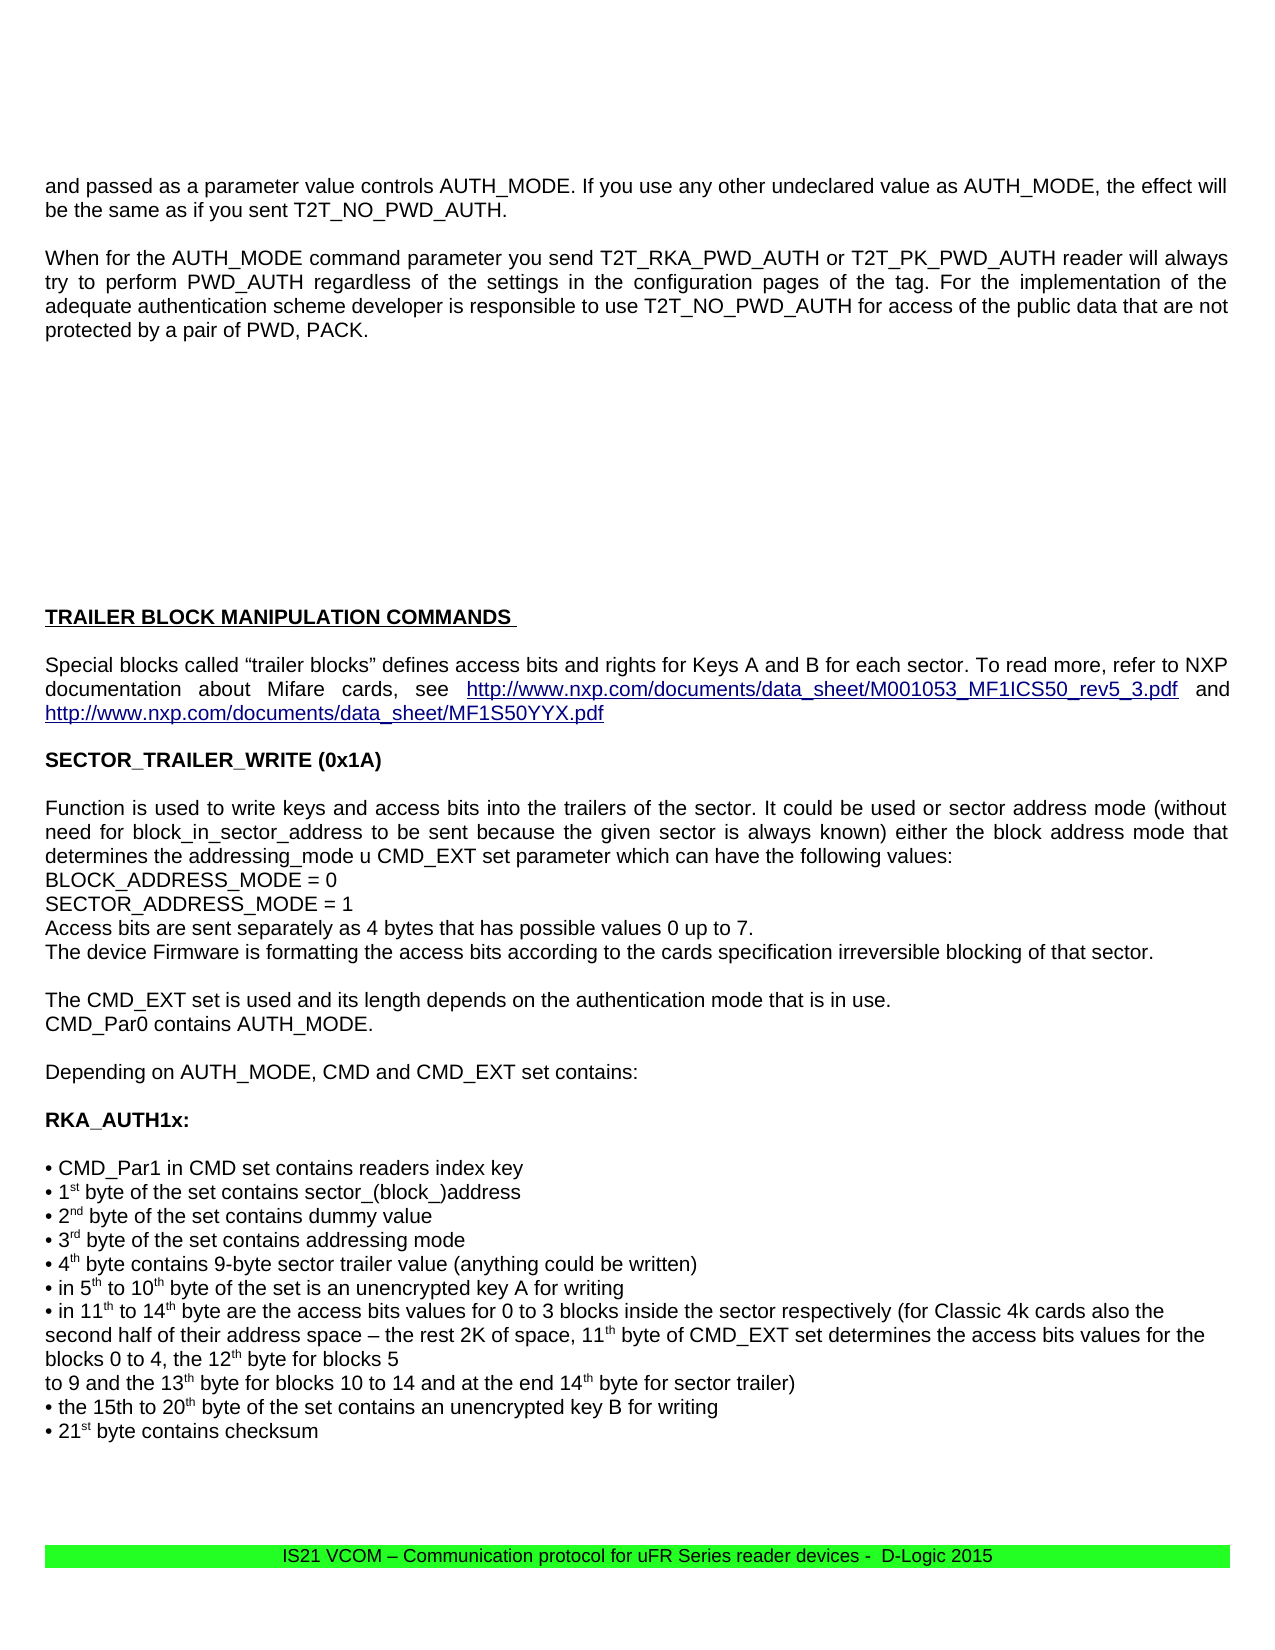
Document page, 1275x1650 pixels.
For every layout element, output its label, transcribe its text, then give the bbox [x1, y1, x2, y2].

text Access bits are sent separately as 4 bytes that has possible values 0 up to 7. [45, 916, 1230, 940]
text BLOCK_ADDRESS_MODE = 0 [45, 868, 1230, 892]
text • 4th byte contains 9-byte sector trailer value (anything could be written) [45, 1251, 1230, 1275]
text • the 15th to 20th byte of the set contains an unencrypted key B for writing [45, 1395, 1230, 1419]
text The device Firmware is formatting the access bits according to the cards specification irreversible blocking of that sector. [45, 940, 1230, 964]
text When for the AUTH_MODE command parameter you send T2T_RKA_PWD_AUTH or T2T_PK_PWD_AUTH reader will always try to perform PWD_AUTH regardless of the settings in the configuration pages of the tag. For the implementation of the adequate authentication scheme developer is responsible to use T2T_NO_PWD_AUTH for access of the public data that are not protected by a pair of PWD, PACK. [45, 246, 1230, 342]
text Function is used to write keys and access bits into the trailers of the sector. It could be used or sector address mode (without need for block_in_sector_address to be sent because the given sector is always known) either the block address mode that determines the addressing_mode u CMD_EXT set parameter which can have the following values: [45, 796, 1230, 868]
text Depending on AUTH_MODE, CMD and CMD_EXT set contains: [45, 1060, 1230, 1084]
text The CMD_EXT set is used and its length depends on the authentication mode that is in use. [45, 988, 1230, 1012]
text RKA_AUTH1x: [45, 1108, 1230, 1132]
text to 9 and the 13th byte for blocks 10 to 14 and at the end 14th byte for sector trailer) [45, 1371, 1230, 1395]
text • CMD_Par1 in CMD set contains readers index key [45, 1156, 1230, 1179]
text • in 11th to 14th byte are the access bits values for 0 to 3 blocks inside the sector respectively (for Classic 4k cards also the second half of their address space – the rest 2K of space, 11th byte of CMD_EXT set determines the access bits values for the blocks 0 to 4, the 12th byte for blocks 5 [45, 1299, 1230, 1371]
text Special blocks called “trailer blocks” defines access bits and rights for Keys A and B for each sector. To read more, refer to NXP documentation about Mifare cards, see http://www.nxp.com/documents/data_sheet/M001053_MF1ICS50_rev5_3.pdf and http://www.nxp.com/documents/data_sheet/MF1S50YYX.pdf [45, 653, 1230, 725]
text • 2nd byte of the set contains dummy value [45, 1203, 1230, 1227]
text SECTOR_TRAILER_WRITE (0x1A) [45, 748, 1230, 772]
text SECTOR_ADDRESS_MODE = 1 [45, 892, 1230, 916]
text • 1st byte of the set contains sector_(block_)address [45, 1179, 1230, 1203]
text and passed as a parameter value controls AUTH_MODE. If you use any other undeclared value as AUTH_MODE, the effect will be the same as if you sent T2T_NO_PWD_AUTH. [45, 174, 1230, 222]
text • 21st byte contains checksum [45, 1419, 1230, 1443]
text • in 5th to 10th byte of the set is an unencrypted key A for writing [45, 1275, 1230, 1299]
text TRAILER BLOCK MANIPULATION COMMANDS [45, 605, 1230, 629]
text CMD_Par0 contains AUTH_MODE. [45, 1012, 1230, 1036]
text • 3rd byte of the set contains addressing mode [45, 1227, 1230, 1251]
